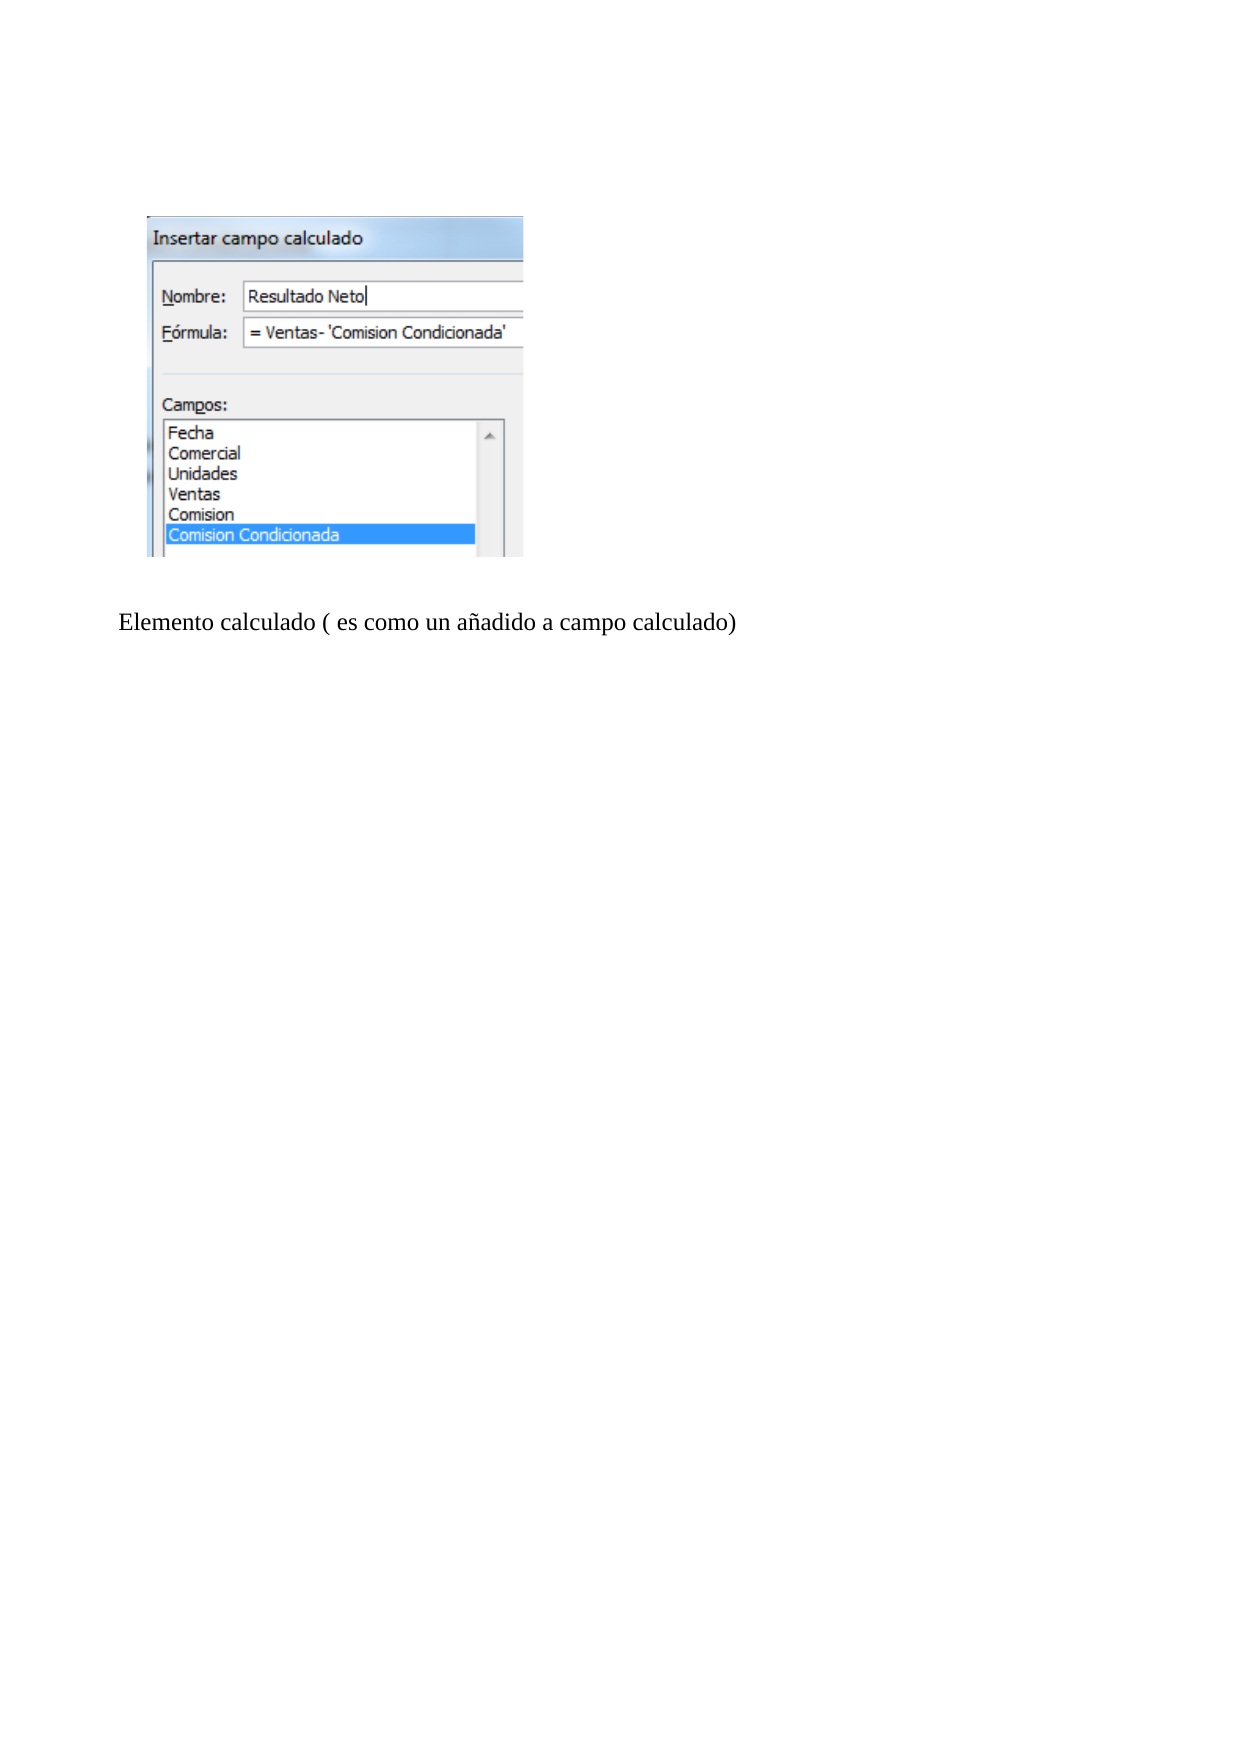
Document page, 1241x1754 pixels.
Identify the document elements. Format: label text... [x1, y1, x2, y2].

text Elemento calculado ( es como un añadido a campo calculado) [118, 607, 1122, 636]
picture [146, 216, 524, 557]
